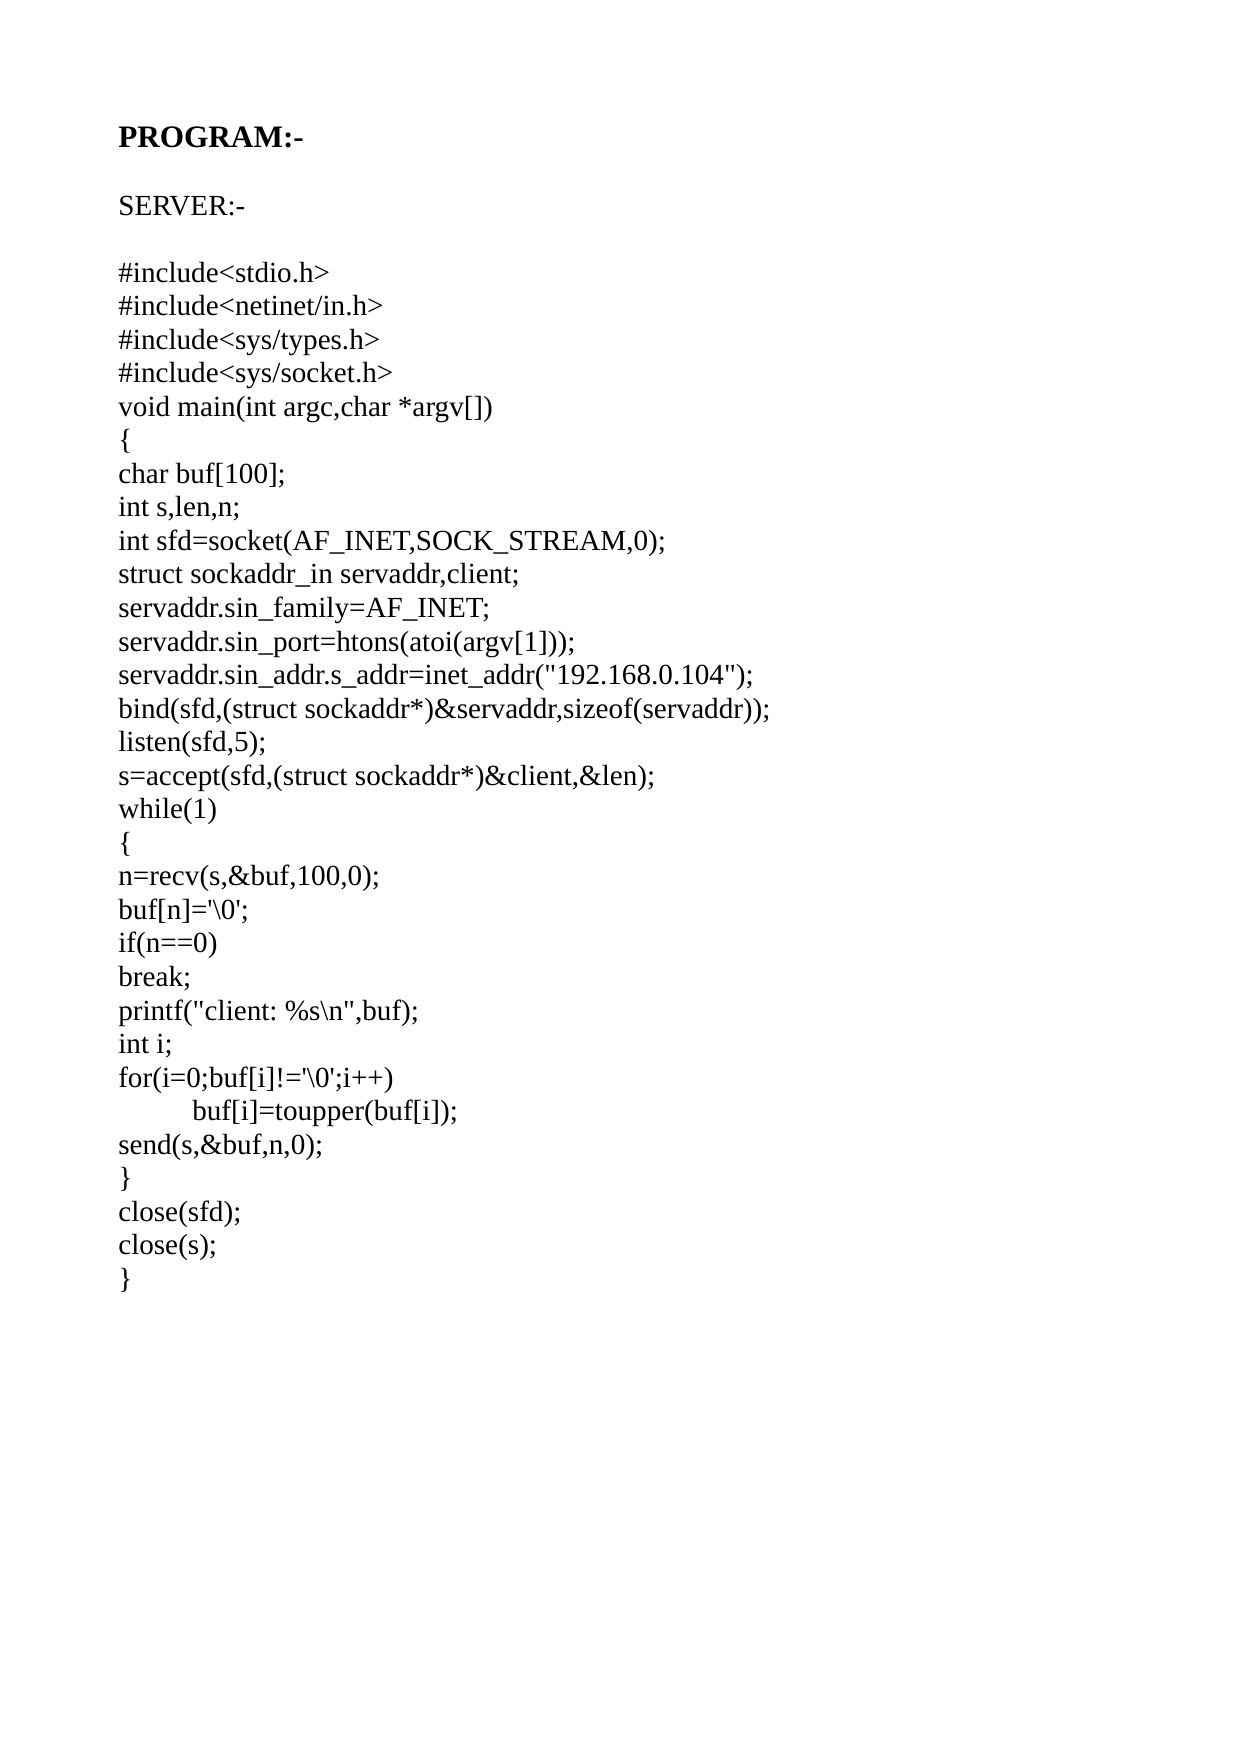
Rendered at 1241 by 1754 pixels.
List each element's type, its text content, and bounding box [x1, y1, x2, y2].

text servaddr.sin_addr.s_addr=inet_addr("192.168.0.104"); [118, 657, 1122, 691]
text for(i=0;buf[i]!='\0';i++) [118, 1060, 1122, 1093]
text int s,len,n; [118, 489, 1122, 523]
text n=recv(s,&buf,100,0); [118, 858, 1122, 892]
text PROGRAM:- [118, 118, 1122, 154]
text servaddr.sin_family=AF_INET; [118, 590, 1122, 624]
text buf[n]='\0'; [118, 892, 1122, 926]
text buf[i]=toupper(buf[i]); [118, 1093, 1122, 1127]
text while(1) [118, 791, 1122, 825]
text break; [118, 959, 1122, 993]
text servaddr.sin_port=htons(atoi(argv[1])); [118, 624, 1122, 657]
text close(sfd); [118, 1194, 1122, 1227]
text } [118, 1261, 1122, 1294]
text if(n==0) [118, 926, 1122, 959]
text struct sockaddr_in servaddr,client; [118, 557, 1122, 590]
text #include<stdio.h> [118, 255, 1122, 288]
text printf("client: %s\n",buf); [118, 993, 1122, 1026]
text int sfd=socket(AF_INET,SOCK_STREAM,0); [118, 523, 1122, 557]
text SERVER:- [118, 188, 1122, 221]
text void main(int argc,char *argv[]) [118, 389, 1122, 422]
text s=accept(sfd,(struct sockaddr*)&client,&len); [118, 758, 1122, 791]
text bind(sfd,(struct sockaddr*)&servaddr,sizeof(servaddr)); [118, 691, 1122, 724]
text } [118, 1160, 1122, 1194]
text { [118, 825, 1122, 858]
text { [118, 422, 1122, 456]
text send(s,&buf,n,0); [118, 1127, 1122, 1160]
text int i; [118, 1026, 1122, 1060]
text #include<sys/types.h> [118, 322, 1122, 355]
text char buf[100]; [118, 456, 1122, 489]
text #include<netinet/in.h> [118, 288, 1122, 322]
text #include<sys/socket.h> [118, 355, 1122, 389]
text listen(sfd,5); [118, 724, 1122, 758]
text close(s); [118, 1227, 1122, 1261]
